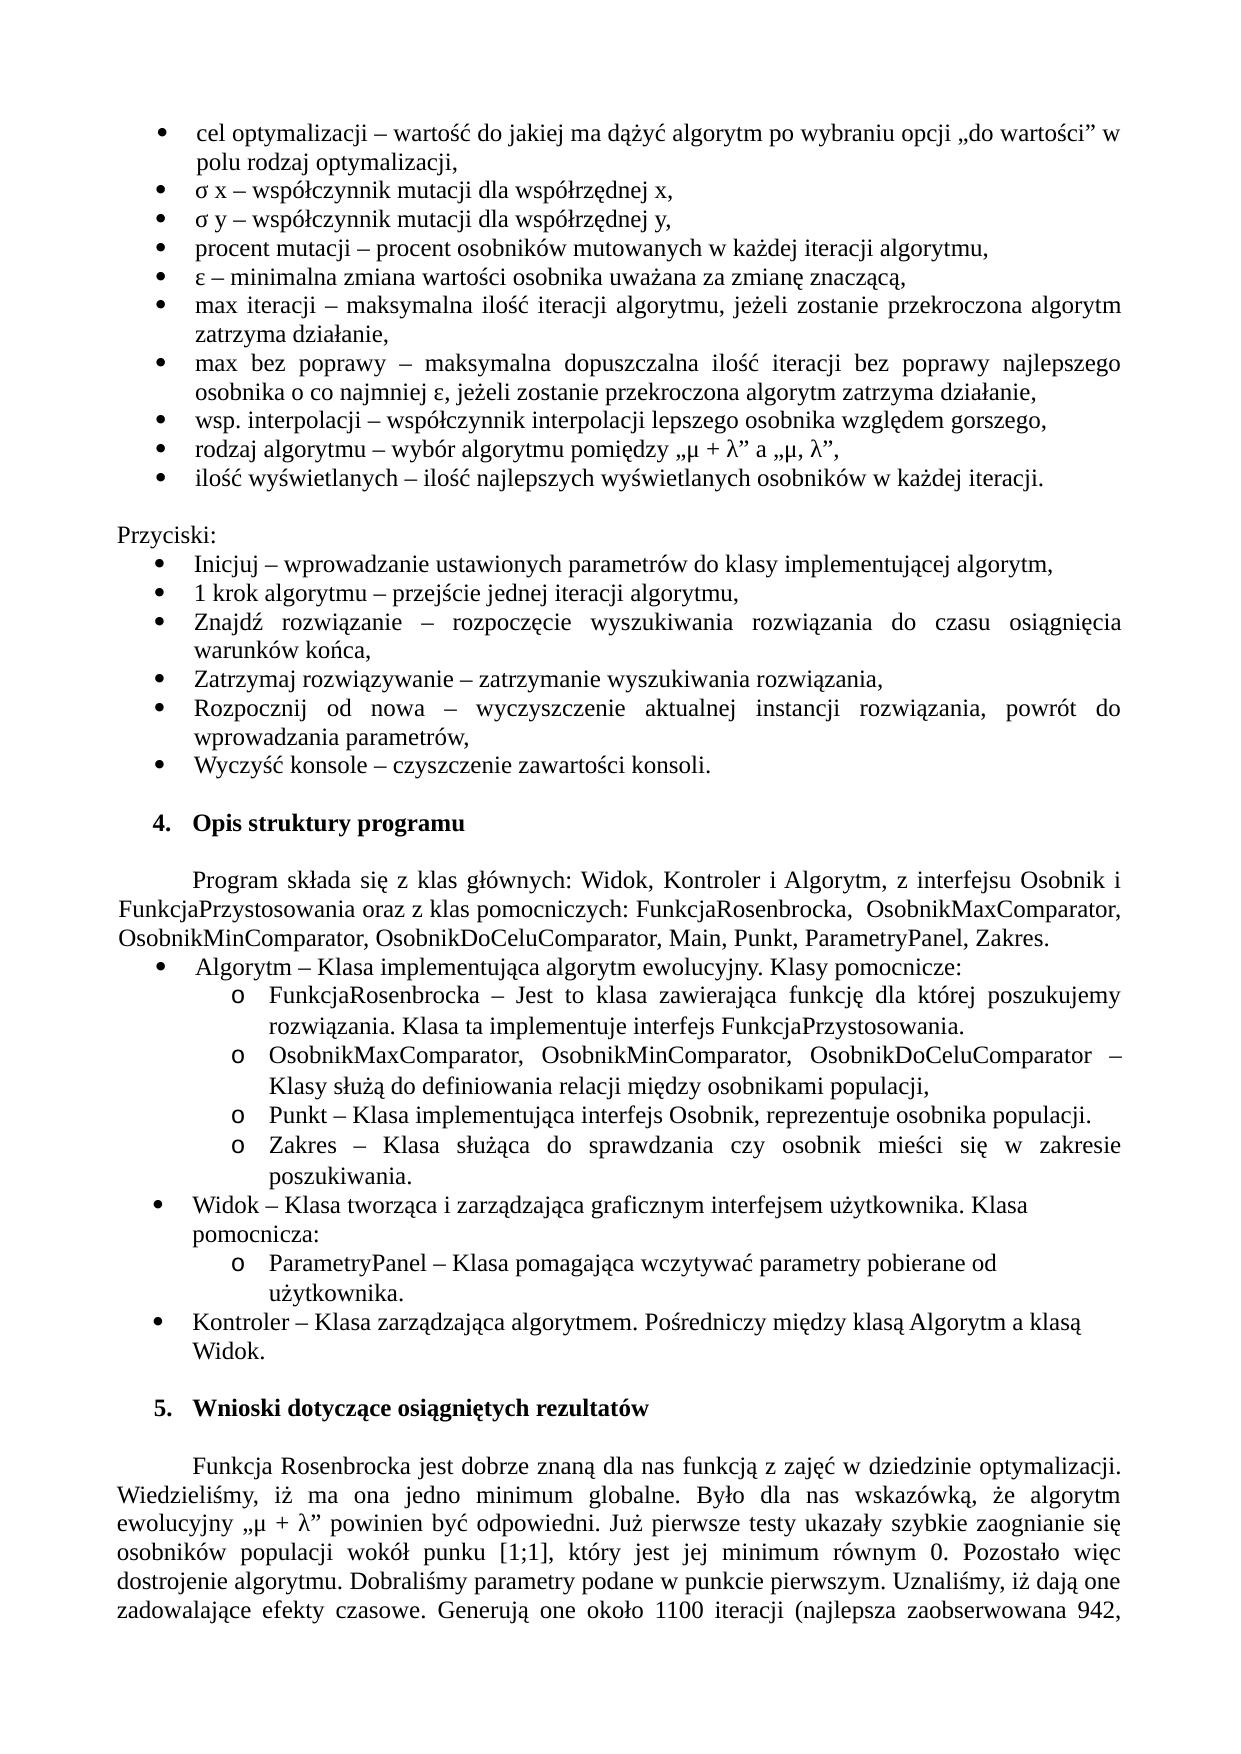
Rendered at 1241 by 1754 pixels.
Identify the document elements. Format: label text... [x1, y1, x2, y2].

list wsp. interpolacji – współczynnik interpolacji lepszego osobnika względem gorszego, [156, 406, 1122, 434]
list FunkcjaRosenbrocka – Jest to klasa zawierająca funkcję dla której poszukujemy rozwiązania. Klasa ta implementuje interfejs FunkcjaPrzystosowania. [230, 981, 1122, 1040]
list Punkt – Klasa implementująca interfejs Osobnik, reprezentuje osobnika populacji. [230, 1100, 1122, 1131]
list OsobnikMaxComparator, OsobnikMinComparator, OsobnikDoCeluComparator – Klasy służą do definiowania relacji między osobnikami populacji, [230, 1040, 1122, 1100]
list max iteracji – maksymalna ilość iteracji algorytmu, jeżeli zostanie przekroczona algorytm zatrzyma działanie, [156, 291, 1122, 348]
list Wnioski dotyczące osiągniętych rezultatów [118, 1393, 1122, 1422]
list Widok – Klasa tworząca i zarządzająca graficznym interfejsem użytkownika. Klasa pomocnicza: [154, 1190, 1122, 1248]
list 1 krok algorytmu – przejście jednej iteracji algorytmu, [155, 578, 1122, 607]
list σ y – współczynnik mutacji dla współrzędnej y, [156, 204, 1122, 233]
list max bez poprawy – maksymalna dopuszczalna ilość iteracji bez poprawy najlepszego osobnika o co najmniej ε, jeżeli zostanie przekroczona algorytm zatrzyma działanie, [156, 348, 1122, 406]
list Inicjuj – wprowadzanie ustawionych parametrów do klasy implementującej algorytm, [155, 549, 1122, 578]
list Algorytm – Klasa implementująca algorytm ewolucyjny. Klasy pomocnicze: [156, 952, 1122, 981]
list cel optymalizacji – wartość do jakiej ma dążyć algorytm po wybraniu opcji „do wartości” w polu rodzaj optymalizacji, [158, 118, 1122, 176]
text Program składa się z klas głównych: Widok, Kontroler i Algorytm, z interfejsu Osobnik i FunkcjaPrzystosowania oraz z klas pomocniczych: FunkcjaRosenbrocka, OsobnikMaxComparator, OsobnikMinComparator, OsobnikDoCeluComparator, Main, Punkt, ParametryPanel, Zakres. [118, 866, 1122, 952]
list rodzaj algorytmu – wybór algorytmu pomiędzy „μ + λ” a „μ, λ”, [156, 434, 1122, 463]
list procent mutacji – procent osobników mutowanych w każdej iteracji algorytmu, [156, 233, 1122, 262]
list Zakres – Klasa służąca do sprawdzania czy osobnik mieści się w zakresie poszukiwania. [230, 1131, 1122, 1190]
list Opis struktury programu [118, 808, 1122, 837]
list σ x – współczynnik mutacji dla współrzędnej x, [156, 176, 1122, 204]
list ParametryPanel – Klasa pomagająca wczytywać parametry pobierane od użytkownika. [230, 1248, 1122, 1307]
list Kontroler – Klasa zarządzająca algorytmem. Pośredniczy między klasą Algorytm a klasą Widok. [154, 1307, 1122, 1365]
list Znajdź rozwiązanie – rozpoczęcie wyszukiwania rozwiązania do czasu osiągnięcia warunków końca, [155, 607, 1122, 664]
list ε – minimalna zmiana wartości osobnika uważana za zmianę znaczącą, [156, 262, 1122, 291]
list Zatrzymaj rozwiązywanie – zatrzymanie wyszukiwania rozwiązania, [155, 664, 1122, 693]
list ilość wyświetlanych – ilość najlepszych wyświetlanych osobników w każdej iteracji. [156, 463, 1122, 492]
text Funkcja Rosenbrocka jest dobrze znaną dla nas funkcją z zajęć w dziedzinie optymalizacji. Wiedzieliśmy, iż ma ona jedno minimum globalne. Było dla nas wskazówką, że algorytm ewolucyjny „μ + λ” powinien być odpowiedni. Już pierwsze testy ukazały szybkie zaognianie się osobników populacji wokół punku [1;1], który jest jej minimum równym 0. Pozostało więc dostrojenie algorytmu. Dobraliśmy parametry podane w punkcie pierwszym. Uznaliśmy, iż dają one zadowalające efekty czasowe. Generują one około 1100 iteracji (najlepsza zaobserwowana 942, [117, 1451, 1122, 1623]
list Wyczyść konsole – czyszczenie zawartości konsoli. [155, 751, 1122, 779]
text Przyciski: [117, 521, 1122, 549]
list Rozpocznij od nowa – wyczyszczenie aktualnej instancji rozwiązania, powrót do wprowadzania parametrów, [155, 693, 1122, 751]
